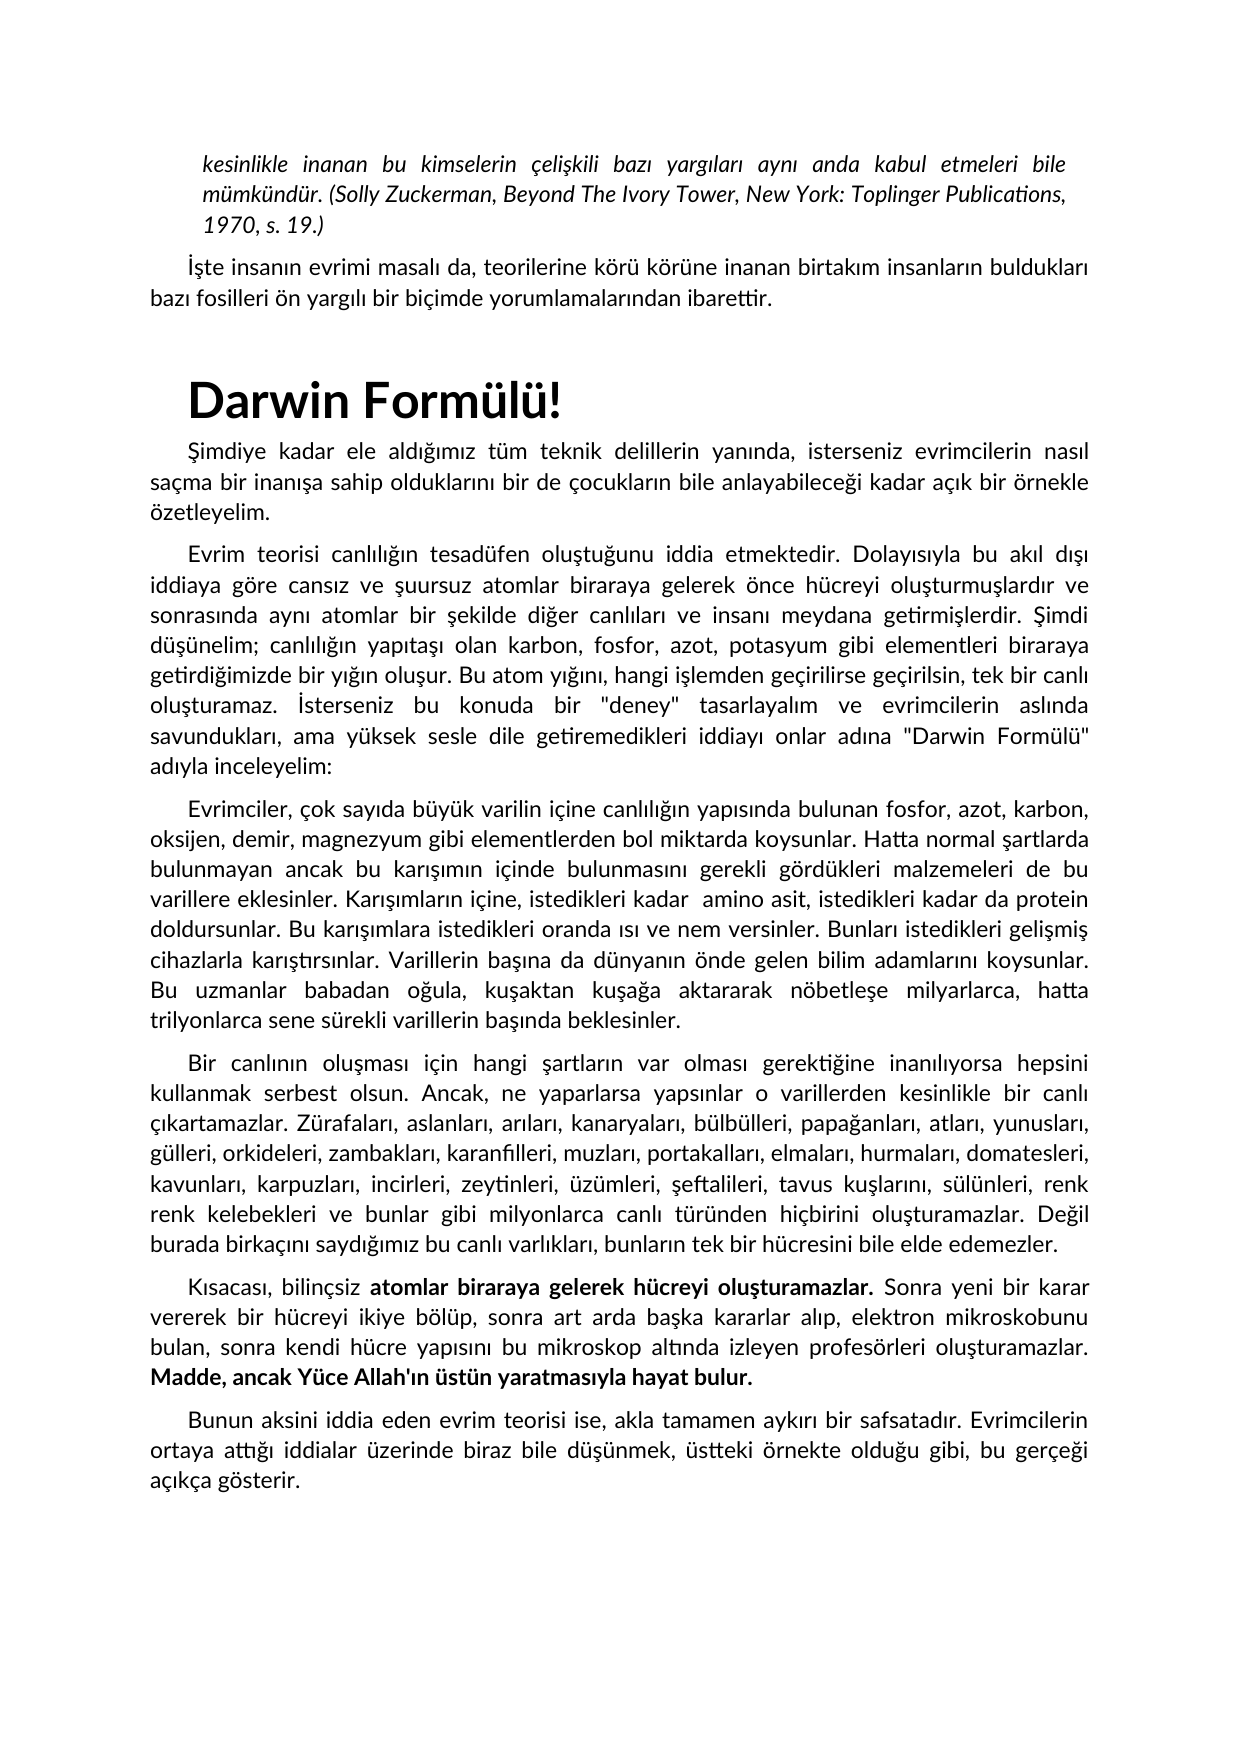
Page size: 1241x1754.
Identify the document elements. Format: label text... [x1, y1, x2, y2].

text Kısacası, bilinçsiz atomlar biraraya gelerek hücreyi oluşturamazlar. Sonra yeni bir karar vererek bir hücreyi ikiye bölüp, sonra art arda başka kararlar alıp, elektron mikroskobunu bulan, sonra kendi hücre yapısını bu mikroskop altında izleyen profesörleri oluşturamazlar. Madde, ancak Yüce Allah'ın üstün yaratmasıyla hayat bulur. [150, 1272, 1090, 1391]
subtitle Darwin Formülü! [187, 369, 1090, 429]
text Evrim teorisi canlılığın tesadüfen oluştuğunu iddia etmektedir. Dolayısıyla bu akıl dışı iddiaya göre cansız ve şuursuz atomlar biraraya gelerek önce hücreyi oluşturmuşlardır ve sonrasında aynı atomlar bir şekilde diğer canlıları ve insanı meydana getirmişlerdir. Şimdi düşünelim; canlılığın yapıtaşı olan karbon, fosfor, azot, potasyum gibi elementleri biraraya getirdiğimizde bir yığın oluşur. Bu atom yığını, hangi işlemden geçirilirse geçirilsin, tek bir canlı oluşturamaz. İsterseniz bu konuda bir "deney" tasarlayalım ve evrimcilerin aslında savundukları, ama yüksek sesle dile getiremedikleri iddiayı onlar adına "Darwin Formülü" adıyla inceleyelim: [150, 540, 1090, 779]
text İşte insanın evrimi masalı da, teorilerine körü körüne inanan birtakım insanların buldukları bazı fosilleri ön yargılı bir biçimde yorumlamalarından ibarettir. [150, 253, 1090, 311]
text kesinlikle inanan bu kimselerin çelişkili bazı yargıları aynı anda kabul etmeleri bile mümkündür. (Solly Zuckerman, Beyond The Ivory Tower, New York: Toplinger Publications, 1970, s. 19.) [202, 150, 1068, 238]
text Şimdiye kadar ele aldığımız tüm teknik delillerin yanında, isterseniz evrimcilerin nasıl saçma bir inanışa sahip olduklarını bir de çocukların bile anlayabileceği kadar açık bir örnekle özetleyelim. [150, 437, 1090, 525]
text Bir canlının oluşması için hangi şartların var olması gerektiğine inanılıyorsa hepsini kullanmak serbest olsun. Ancak, ne yaparlarsa yapsınlar o varillerden kesinlikle bir canlı çıkartamazlar. Zürafaları, aslanları, arıları, kanaryaları, bülbülleri, papağanları, atları, yunusları, gülleri, orkideleri, zambakları, karanfilleri, muzları, portakalları, elmaları, hurmaları, domatesleri, kavunları, karpuzları, incirleri, zeytinleri, üzümleri, şeftalileri, tavus kuşlarını, sülünleri, renk renk kelebekleri ve bunlar gibi milyonlarca canlı türünden hiçbirini oluşturamazlar. Değil burada birkaçını saydığımız bu canlı varlıkları, bunların tek bir hücresini bile elde edemezler. [150, 1048, 1090, 1257]
text Bunun aksini iddia eden evrim teorisi ise, akla tamamen aykırı bir safsatadır. Evrimcilerin ortaya attığı iddialar üzerinde biraz bile düşünmek, üstteki örnekte olduğu gibi, bu gerçeği açıkça gösterir. [150, 1406, 1090, 1494]
text Evrimciler, çok sayıda büyük varilin içine canlılığın yapısında bulunan fosfor, azot, karbon, oksijen, demir, magnezyum gibi elementlerden bol miktarda koysunlar. Hatta normal şartlarda bulunmayan ancak bu karışımın içinde bulunmasını gerekli gördükleri malzemeleri de bu varillere eklesinler. Karışımların içine, istedikleri kadar amino asit, istedikleri kadar da protein doldursunlar. Bu karışımlara istedikleri oranda ısı ve nem versinler. Bunları istedikleri gelişmiş cihazlarla karıştırsınlar. Varillerin başına da dünyanın önde gelen bilim adamlarını koysunlar. Bu uzmanlar babadan oğula, kuşaktan kuşağa aktararak nöbetleşe milyarlarca, hatta trilyonlarca sene sürekli varillerin başında beklesinler. [150, 794, 1090, 1033]
